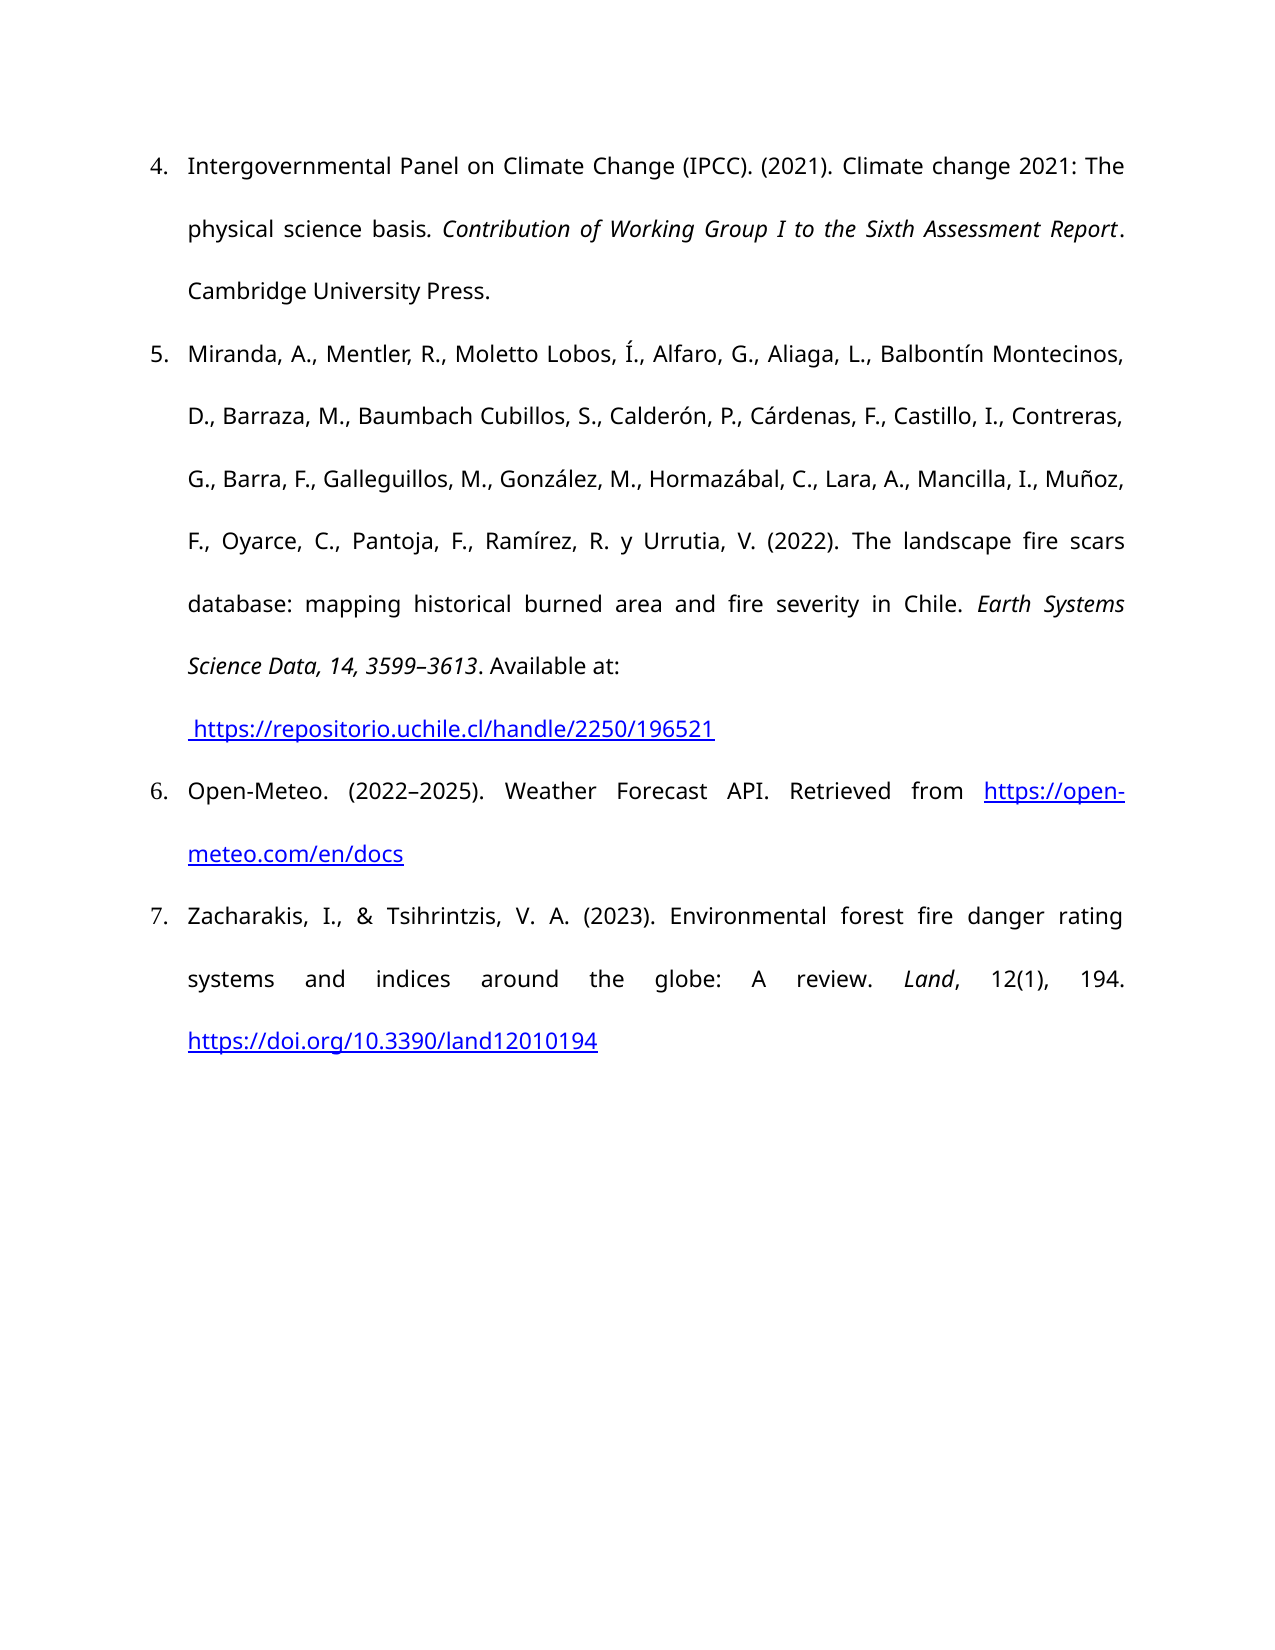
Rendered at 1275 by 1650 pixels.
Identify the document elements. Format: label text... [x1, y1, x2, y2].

list Open-Meteo. (2022–2025). Weather Forecast API. Retrieved from https://open-meteo.com/en/docs [150, 775, 1125, 869]
list https://repositorio.uchile.cl/handle/2250/196521 [150, 712, 1125, 744]
list Zacharakis, I., & Tsihrintzis, V. A. (2023). Environmental forest fire danger rating systems and indices around the globe: A review. Land, 12(1), 194. https://doi.org/10.3390/land12010194 [150, 900, 1125, 1056]
list Miranda, A., Mentler, R., Moletto Lobos, Í., Alfaro, G., Aliaga, L., Balbontín Montecinos, D., Barraza, M., Baumbach Cubillos, S., Calderón, P., Cárdenas, F., Castillo, I., Contreras, G., Barra, F., Galleguillos, M., González, M., Hormazábal, C., Lara, A., Mancilla, I., Muñoz, F., Oyarce, C., Pantoja, F., Ramírez, R. y Urrutia, V. (2022). The landscape fire scars database: mapping historical burned area and fire severity in Chile. Earth Systems Science Data, 14, 3599–3613. Available at: [150, 337, 1125, 681]
list Intergovernmental Panel on Climate Change (IPCC). (2021). Climate change 2021: The physical science basis. Contribution of Working Group I to the Sixth Assessment Report. Cambridge University Press. [150, 150, 1125, 306]
